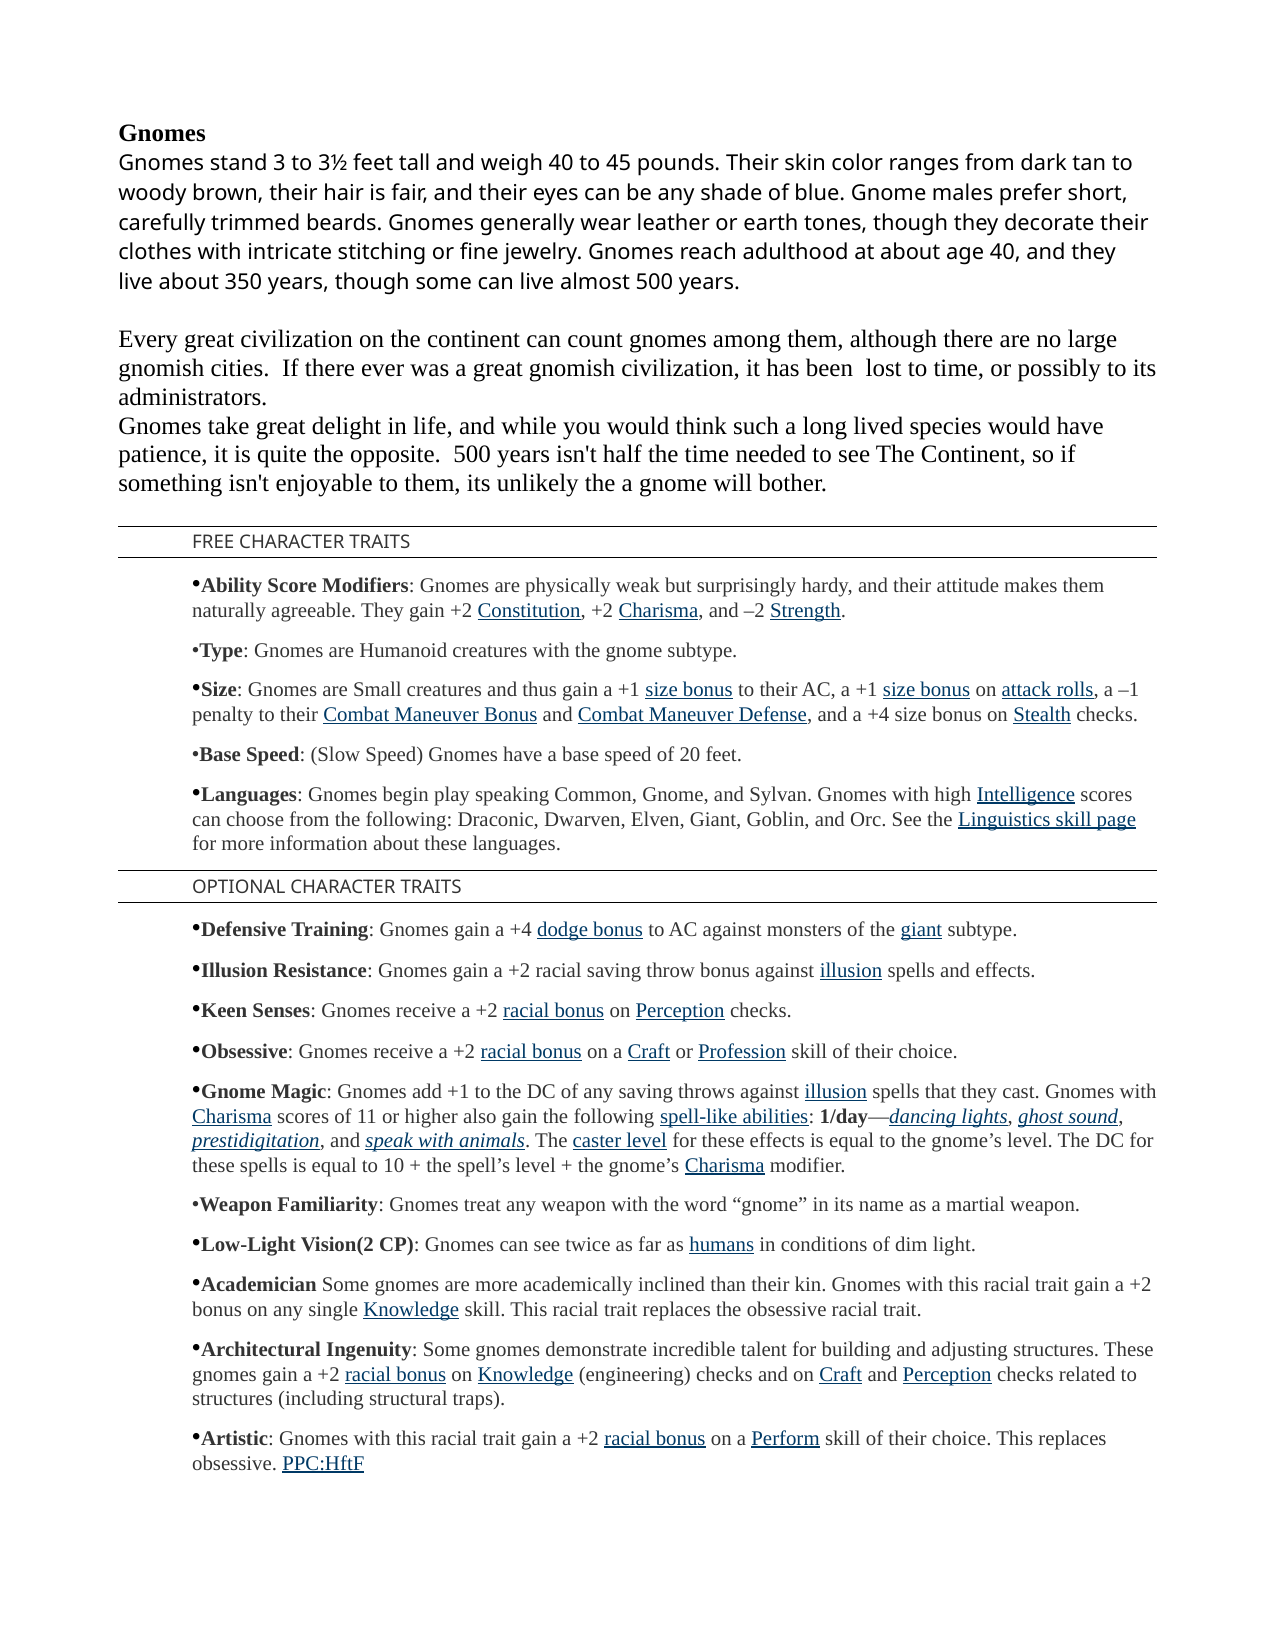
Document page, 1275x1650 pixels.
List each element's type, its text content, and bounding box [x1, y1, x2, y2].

list Base Speed: (Slow Speed) Gnomes have a base speed of 20 feet. [118, 742, 1157, 766]
list Ability Score Modifiers: Gnomes are physically weak but surprisingly hardy, and their attitude makes them naturally agreeable. They gain +2 Constitution, +2 Charisma, and –2 Strength. [118, 573, 1157, 622]
text Gnomes take great delight in life, and while you would think such a long lived species would have patience, it is quite the opposite. 500 years isn't half the time needed to see The Continent, so if something isn't enjoyable to them, its unlikely the a gnome will bother. [118, 411, 1157, 497]
list Architectural Ingenuity: Some gnomes demonstrate incredible talent for building and adjusting structures. These gnomes gain a +2 racial bonus on Knowledge (engineering) checks and on Craft and Perception checks related to structures (including structural traps). [118, 1337, 1157, 1410]
list Keen Senses: Gnomes receive a +2 racial bonus on Perception checks. [118, 998, 1157, 1023]
list Obsessive: Gnomes receive a +2 racial bonus on a Craft or Profession skill of their choice. [118, 1039, 1157, 1064]
list Low-Light Vision(2 CP): Gnomes can see twice as far as humans in conditions of dim light. [118, 1232, 1157, 1257]
list Academician Some gnomes are more academically inclined than their kin. Gnomes with this racial trait gain a +2 bonus on any single Knowledge skill. This racial trait replaces the obsessive racial trait. [118, 1272, 1157, 1321]
list Illusion Resistance: Gnomes gain a +2 racial saving throw bonus against illusion spells and effects. [118, 958, 1157, 983]
list Artistic: Gnomes with this racial trait gain a +2 racial bonus on a Perform skill of their choice. This replaces obsessive. PPC:HftF [118, 1426, 1157, 1474]
list Languages: Gnomes begin play speaking Common, Gnome, and Sylvan. Gnomes with high Intelligence scores can choose from the following: Draconic, Dwarven, Elven, Giant, Goblin, and Orc. See the Linguistics skill page for more information about these languages. [118, 782, 1157, 854]
text Gnomes [118, 118, 1157, 147]
list Type: Gnomes are Humanoid creatures with the gnome subtype. [118, 638, 1157, 662]
list OPTIONAL CHARACTER TRAITS [118, 871, 1157, 902]
list Weapon Familiarity: Gnomes treat any weapon with the word “gnome” in its name as a martial weapon. [118, 1192, 1157, 1216]
text Every great civilization on the continent can count gnomes among them, although there are no large gnomish cities. If there ever was a great gnomish civilization, it has been lost to time, or possibly to its administrators. [118, 324, 1157, 411]
list Defensive Training: Gnomes gain a +4 dodge bonus to AC against monsters of the giant subtype. [118, 917, 1157, 942]
list FREE CHARACTER TRAITS [118, 527, 1157, 557]
list Size: Gnomes are Small creatures and thus gain a +1 size bonus to their AC, a +1 size bonus on attack rolls, a –1 penalty to their Combat Maneuver Bonus and Combat Maneuver Defense, and a +4 size bonus on Stealth checks. [118, 677, 1157, 726]
list Gnome Magic: Gnomes add +1 to the DC of any saving throws against illusion spells that they cast. Gnomes with Charisma scores of 11 or higher also gain the following spell-like abilities: 1/day—dancing lights, ghost sound, prestidigitation, and speak with animals. The caster level for these effects is equal to the gnome’s level. The DC for these spells is equal to 10 + the spell’s level + the gnome’s Charisma modifier. [118, 1079, 1157, 1177]
text Gnomes stand 3 to 3½ feet tall and weigh 40 to 45 pounds. Their skin color ranges from dark tan to woody brown, their hair is fair, and their eyes can be any shade of blue. Gnome males prefer short, carefully trimmed beards. Gnomes generally wear leather or earth tones, though they decorate their clothes with intricate stitching or fine jewelry. Gnomes reach adulthood at about age 40, and they live about 350 years, though some can live almost 500 years. [118, 147, 1157, 296]
